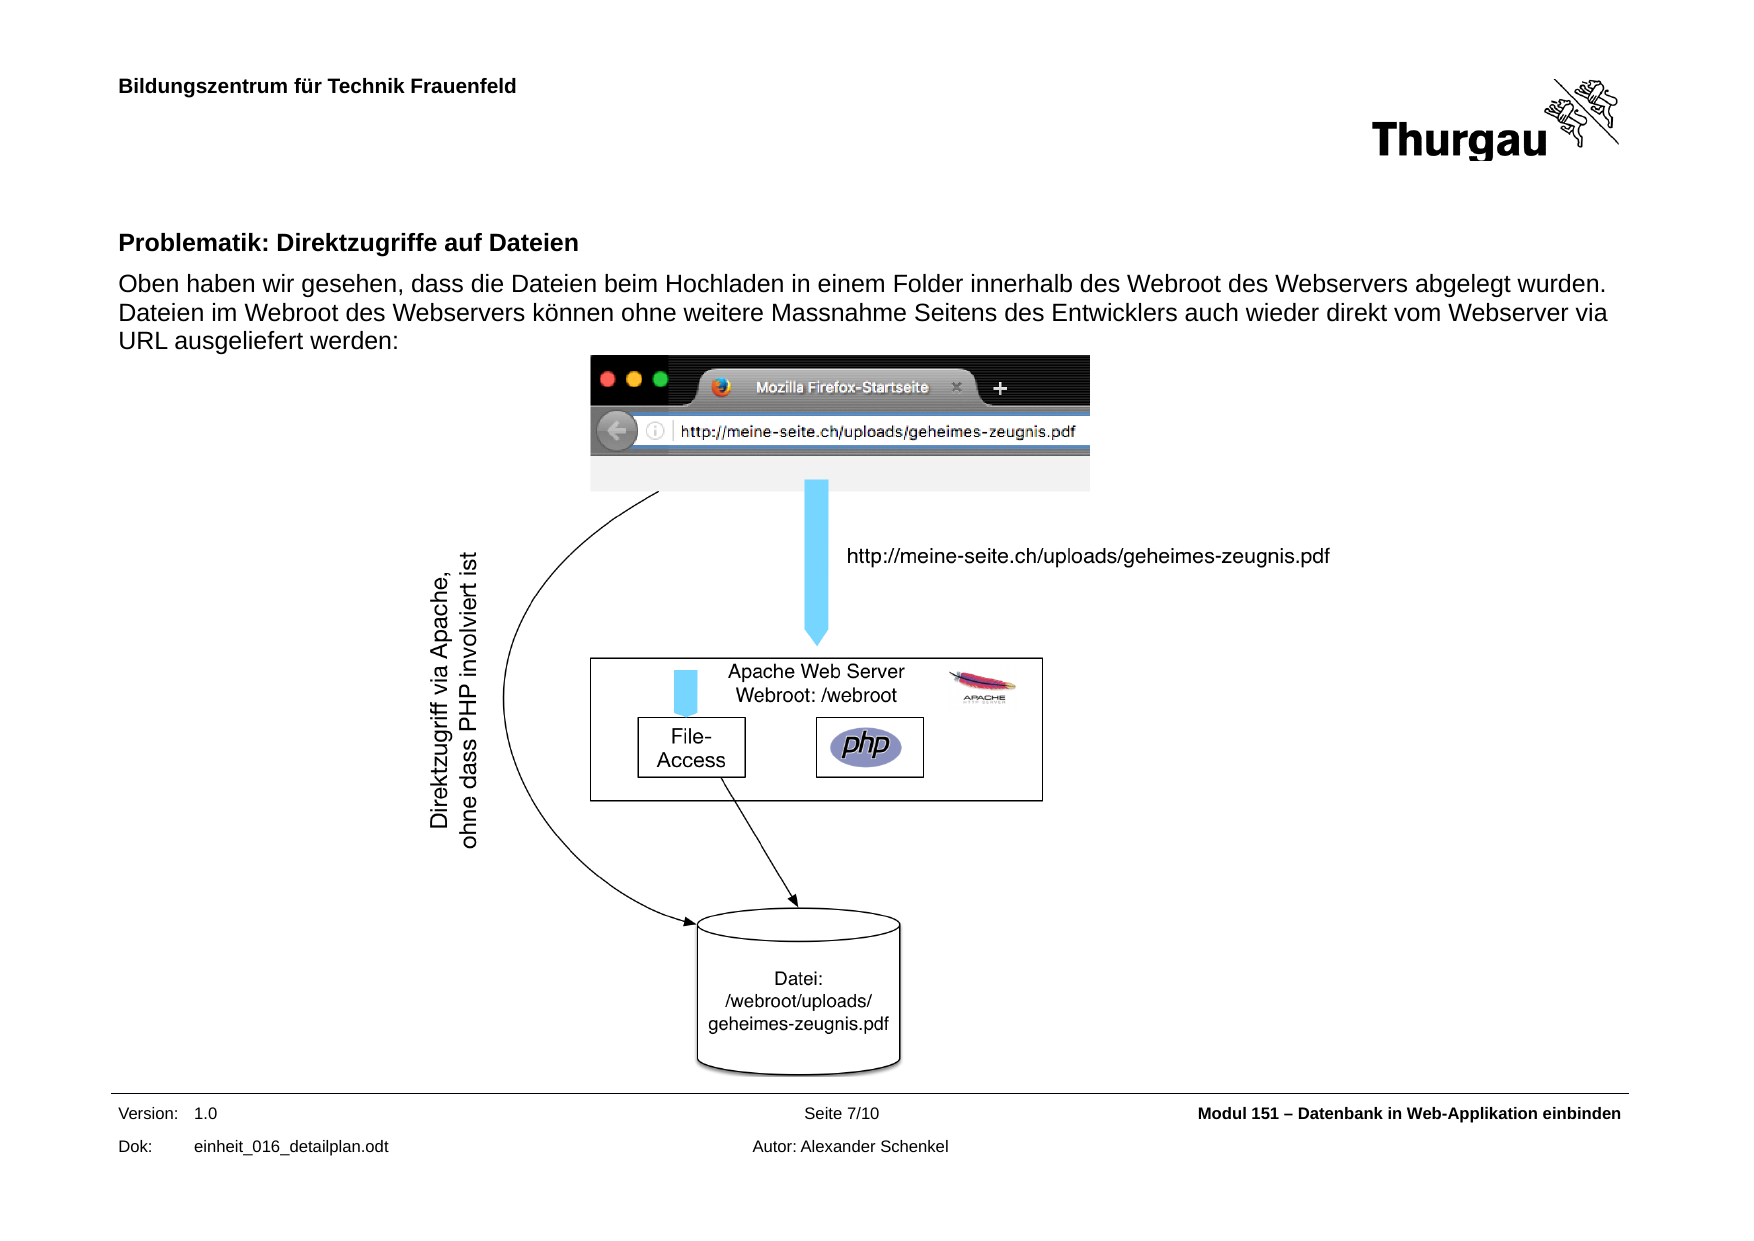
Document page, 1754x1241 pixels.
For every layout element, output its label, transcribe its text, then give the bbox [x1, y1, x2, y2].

text Oben haben wir gesehen, dass die Dateien beim Hochladen in einem Folder innerhalb des Webroot des Webservers abgelegt wurden. Dateien im Webroot des Webservers können ohne weitere Massnahme Seitens des Entwicklers auch wieder direkt vom Webserver via URL ausgeliefert werden: [118, 269, 1636, 355]
picture [1389, 79, 1622, 165]
picture [417, 355, 1337, 1077]
subtitle Problematik: Direktzugriffe auf Dateien [118, 228, 1636, 256]
